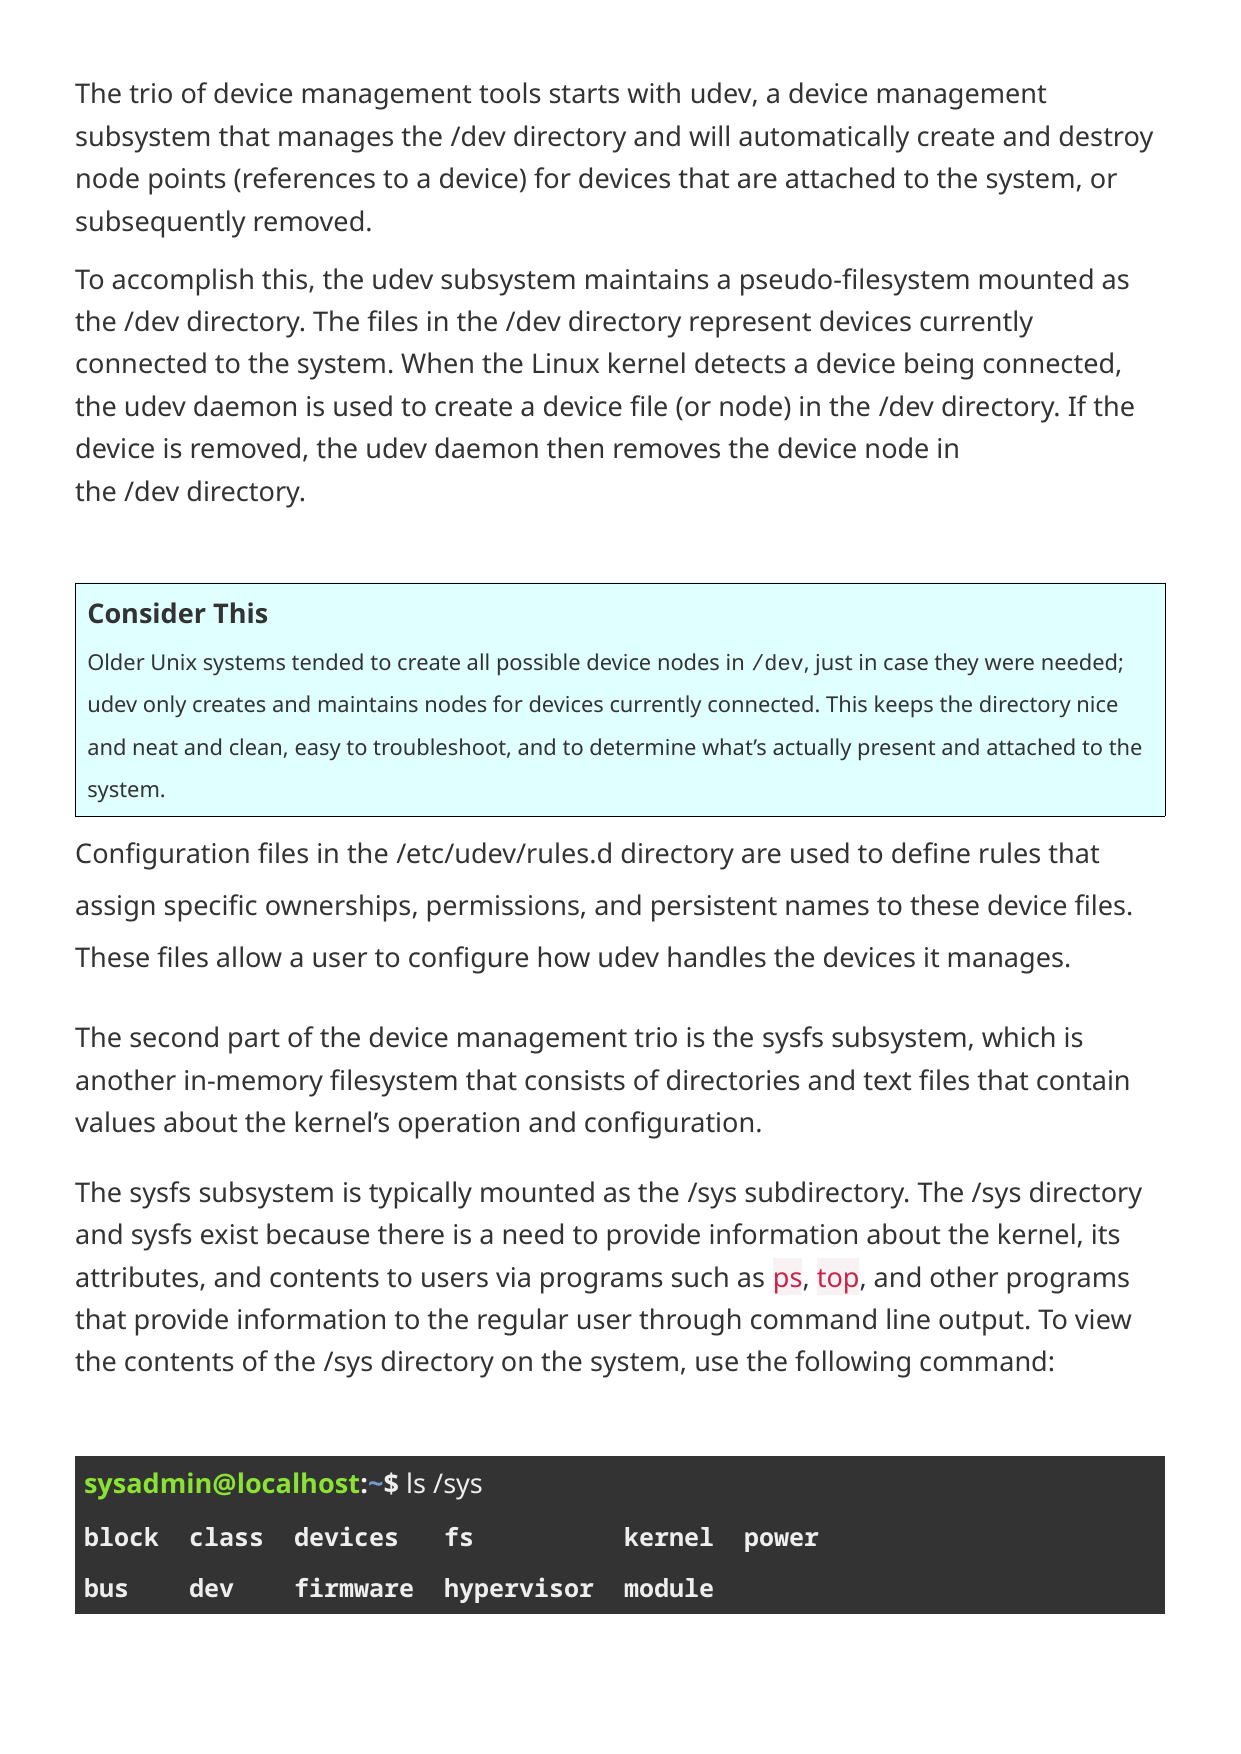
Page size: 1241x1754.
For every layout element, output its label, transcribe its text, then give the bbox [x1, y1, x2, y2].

text To accomplish this, the udev subsystem maintains a pseudo-filesystem mounted as the /dev directory. The files in the /dev directory represent devices currently connected to the system. When the Linux kernel detects a device being connected, the udev daemon is used to create a device file (or node) in the /dev directory. If the device is removed, the udev daemon then removes the device node in the /dev directory. [75, 260, 1165, 509]
text The second part of the device management trio is the sysfs subsystem, which is another in-memory filesystem that consists of directories and text files that contain values about the kernel’s operation and configuration. [75, 1019, 1165, 1140]
text The trio of device management tools starts with udev, a device management subsystem that manages the /dev directory and will automatically create and destroy node points (references to a device) for devices that are attached to the system, or subsequently removed. [75, 75, 1165, 239]
text bus dev firmware hypervisor module [75, 1562, 1165, 1614]
text Configuration files in the /etc/udev/rules.d directory are used to define rules that assign specific ownerships, permissions, and persistent names to these device files. These files allow a user to configure how udev handles the devices it manages. [75, 834, 1165, 976]
text sysadmin@localhost:~$ ls /sys [75, 1456, 1165, 1501]
text Consider This [76, 584, 1165, 631]
text block class devices fs kernel power [75, 1511, 1165, 1554]
text Older Unix systems tended to create all possible device nodes in /dev, just in case they were needed; udev only creates and maintains nodes for devices currently connected. This keeps the directory nice and neat and clean, easy to troubleshoot, and to determine what’s actually present and attached to the system. [76, 635, 1165, 816]
text The sysfs subsystem is typically mounted as the /sys subdirectory. The /sys directory and sysfs exist because there is a need to provide information about the kernel, its attributes, and contents to users via programs such as ps, top, and other programs that provide information to the regular user through command line output. To view the contents of the /sys directory on the system, use the following command: [75, 1173, 1165, 1380]
